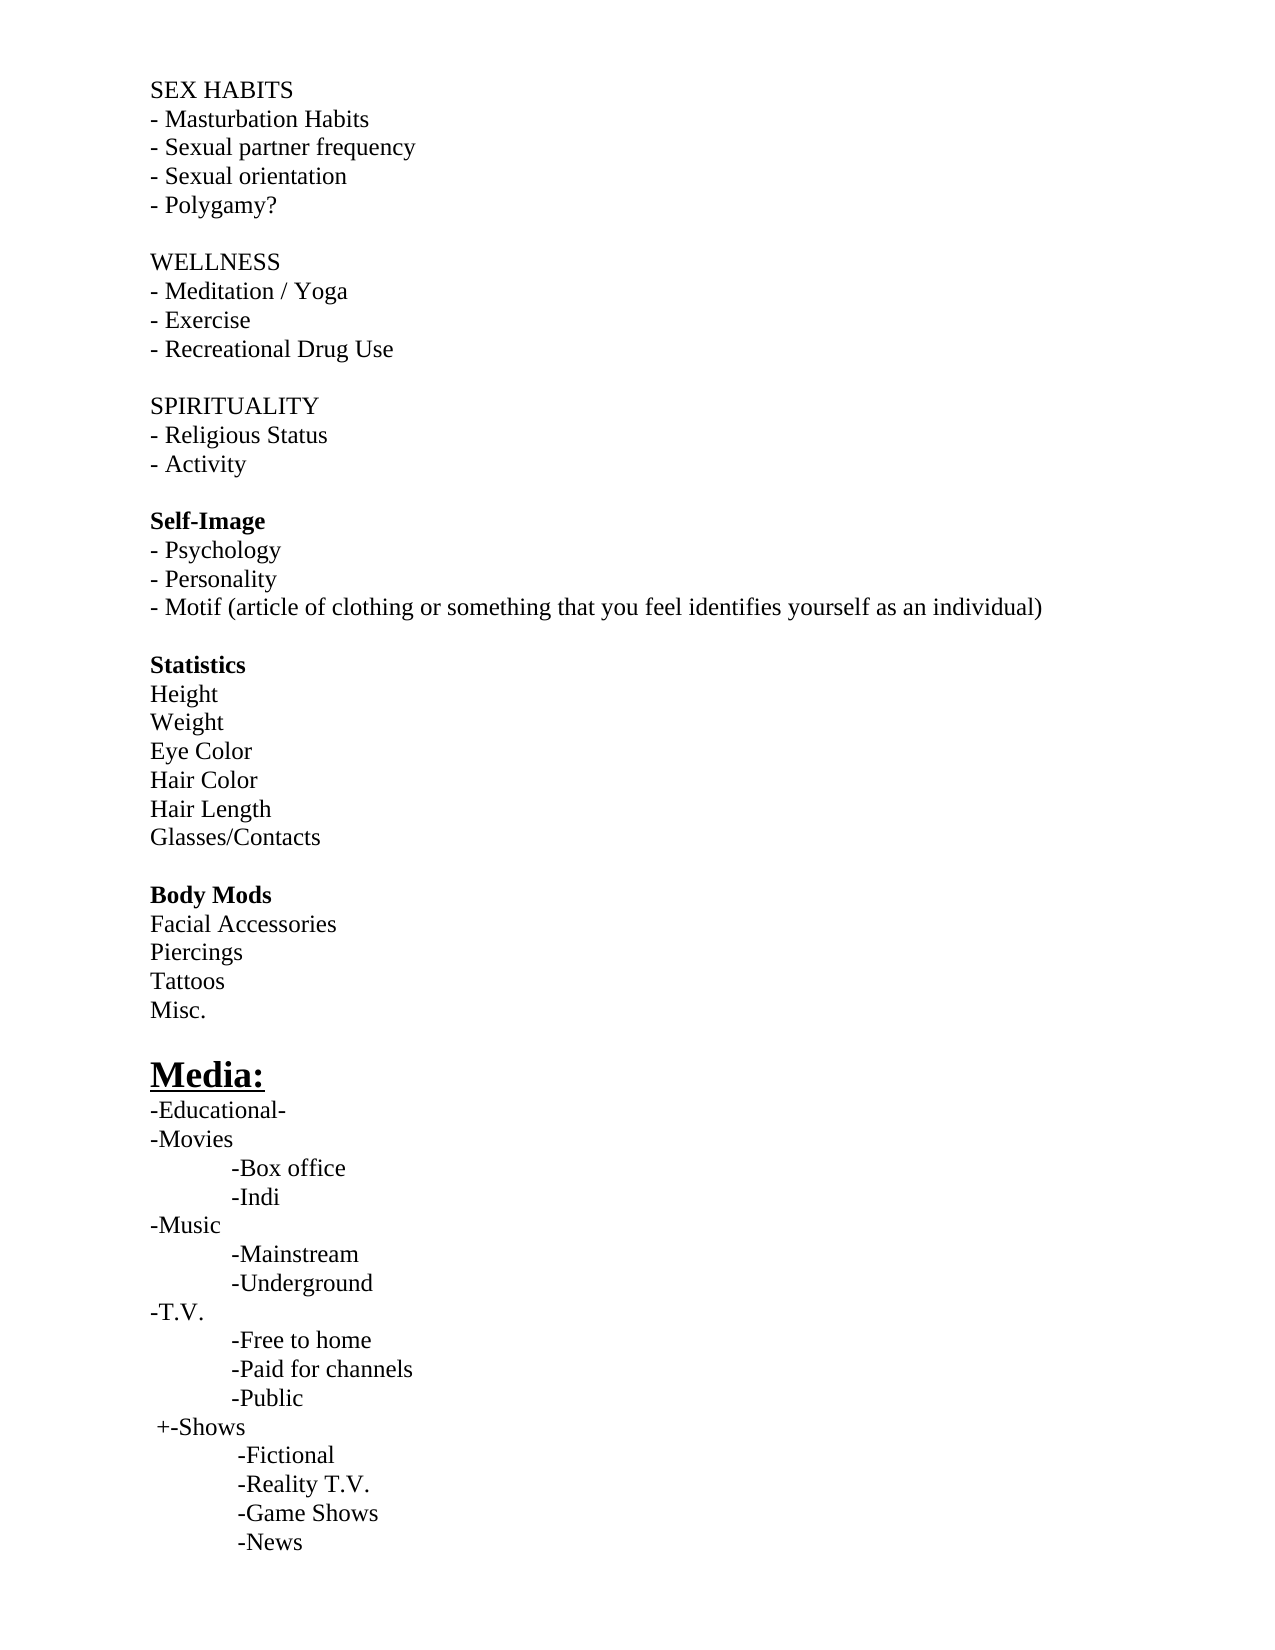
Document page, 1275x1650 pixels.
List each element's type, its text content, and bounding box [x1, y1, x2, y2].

text - Recreational Drug Use [150, 334, 1125, 362]
text - Motif (article of clothing or something that you feel identifies yourself as an individual) [150, 592, 1125, 621]
text - Masturbation Habits [150, 104, 1125, 132]
text -Music [150, 1211, 1125, 1239]
text Hair Length [150, 794, 1125, 822]
text -Educational- [150, 1096, 1125, 1124]
text Statistics [150, 650, 1125, 679]
text -Underground [150, 1268, 1125, 1297]
text Eye Color [150, 736, 1125, 765]
text Piercings [150, 937, 1125, 966]
text -Box office [150, 1153, 1125, 1182]
text Hair Color [150, 765, 1125, 794]
text -Indi [150, 1182, 1125, 1211]
text Body Mods [150, 880, 1125, 909]
text -Mainstream [150, 1239, 1125, 1268]
text - Psychology [150, 535, 1125, 564]
text - Religious Status [150, 420, 1125, 449]
text Media: [150, 1052, 1125, 1096]
text - Exercise [150, 305, 1125, 334]
text -News [150, 1527, 1125, 1556]
text Height [150, 679, 1125, 707]
text WELLNESS [150, 247, 1125, 276]
text Self-Image [150, 506, 1125, 535]
text Facial Accessories [150, 909, 1125, 937]
text -Game Shows [150, 1498, 1125, 1527]
text -Reality T.V. [150, 1469, 1125, 1498]
text - Personality [150, 564, 1125, 592]
text -Free to home [150, 1326, 1125, 1354]
text -Fictional [150, 1441, 1125, 1469]
text -Paid for channels [150, 1354, 1125, 1383]
text - Activity [150, 449, 1125, 477]
text -Public [150, 1383, 1125, 1412]
text - Meditation / Yoga [150, 276, 1125, 305]
text -T.V. [150, 1297, 1125, 1326]
text SEX HABITS [150, 75, 1125, 104]
text Tattoos [150, 966, 1125, 995]
text +-Shows [150, 1412, 1125, 1441]
text Weight [150, 707, 1125, 736]
text - Sexual orientation [150, 161, 1125, 190]
text Glasses/Contacts [150, 822, 1125, 851]
text - Sexual partner frequency [150, 132, 1125, 161]
text - Polygamy? [150, 190, 1125, 219]
text SPIRITUALITY [150, 391, 1125, 420]
text -Movies [150, 1124, 1125, 1153]
text Misc. [150, 995, 1125, 1024]
